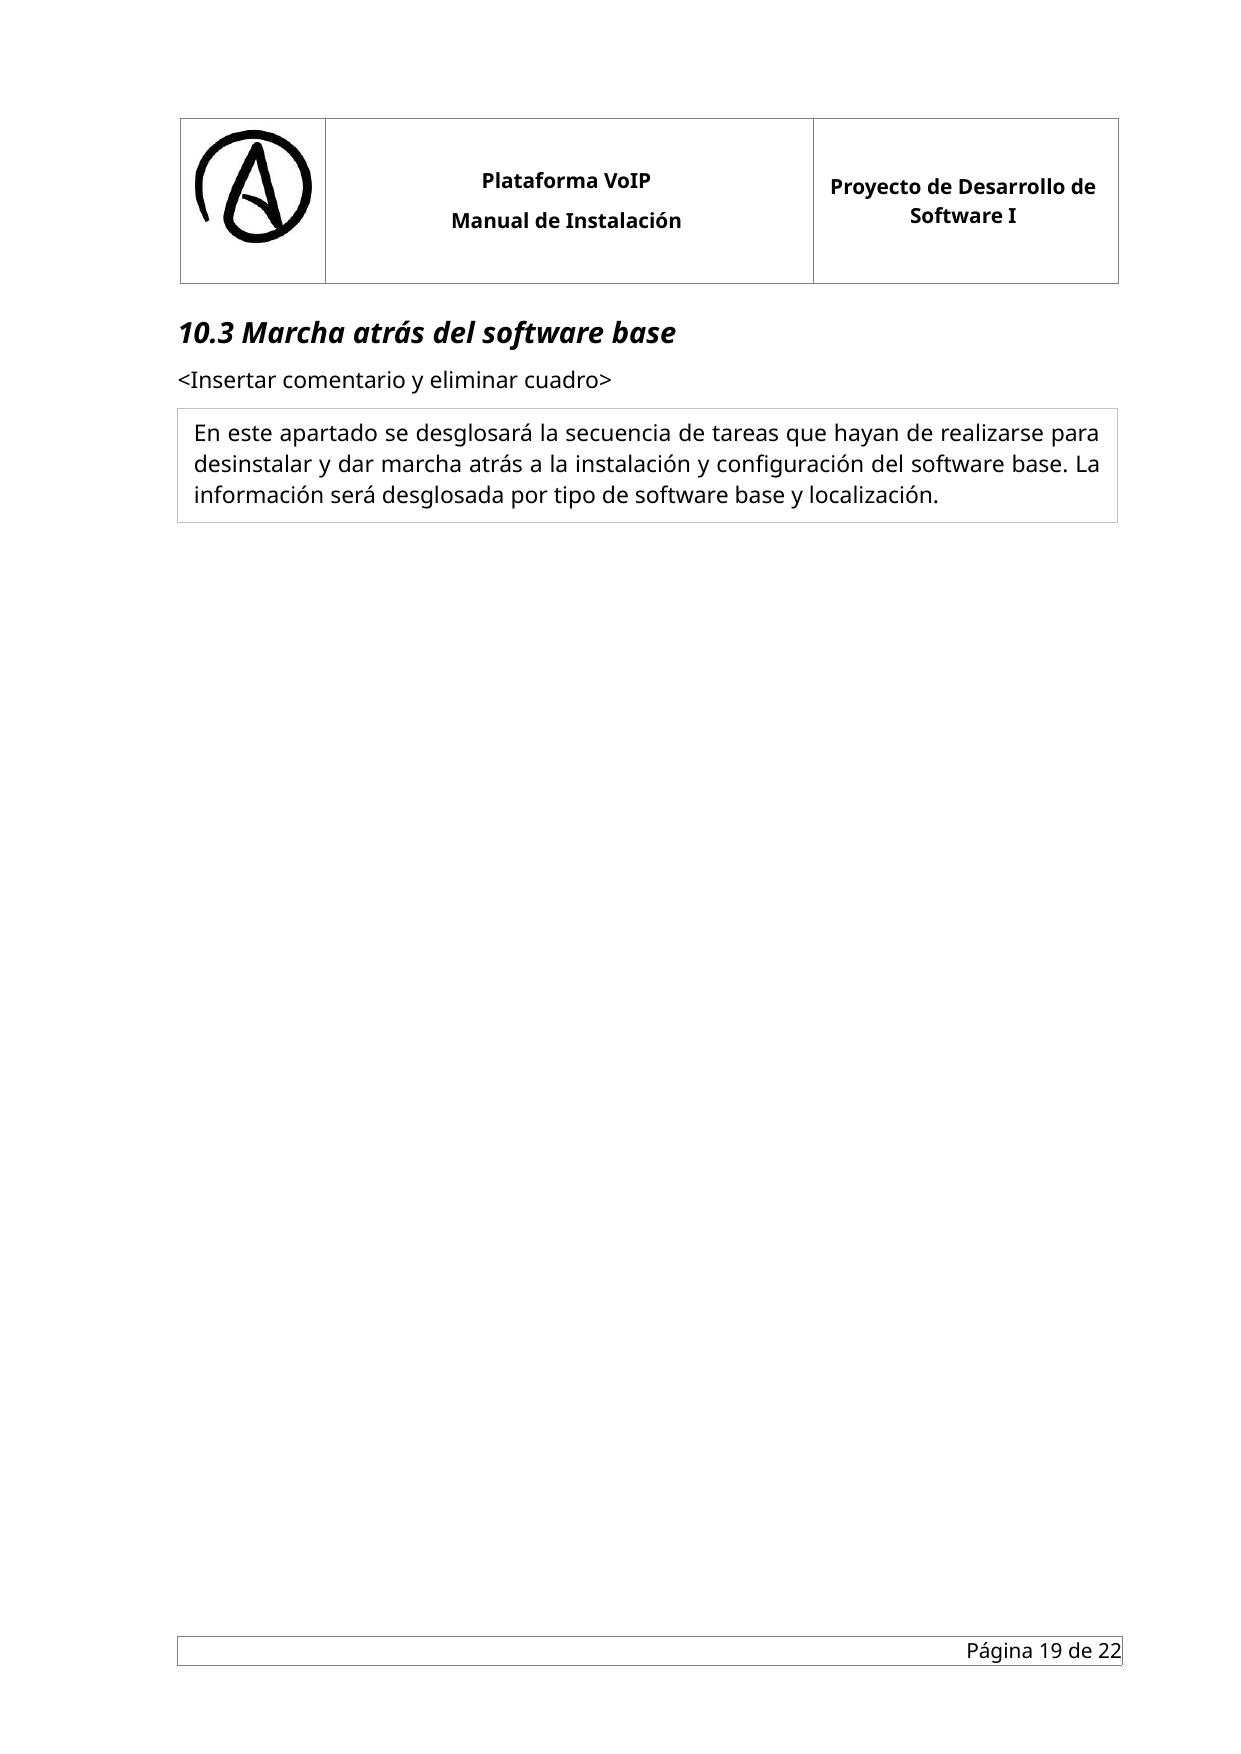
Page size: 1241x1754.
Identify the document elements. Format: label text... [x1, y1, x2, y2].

text <Insertar comentario y eliminar cuadro> [177, 364, 1122, 395]
text En este apartado se desglosará la secuencia de tareas que hayan de realizarse para desinstalar y dar marcha atrás a la instalación y configuración del software base. La información será desglosada por tipo de software base y localización. [194, 417, 1101, 511]
subtitle Marcha atrás del software base [177, 312, 1122, 352]
